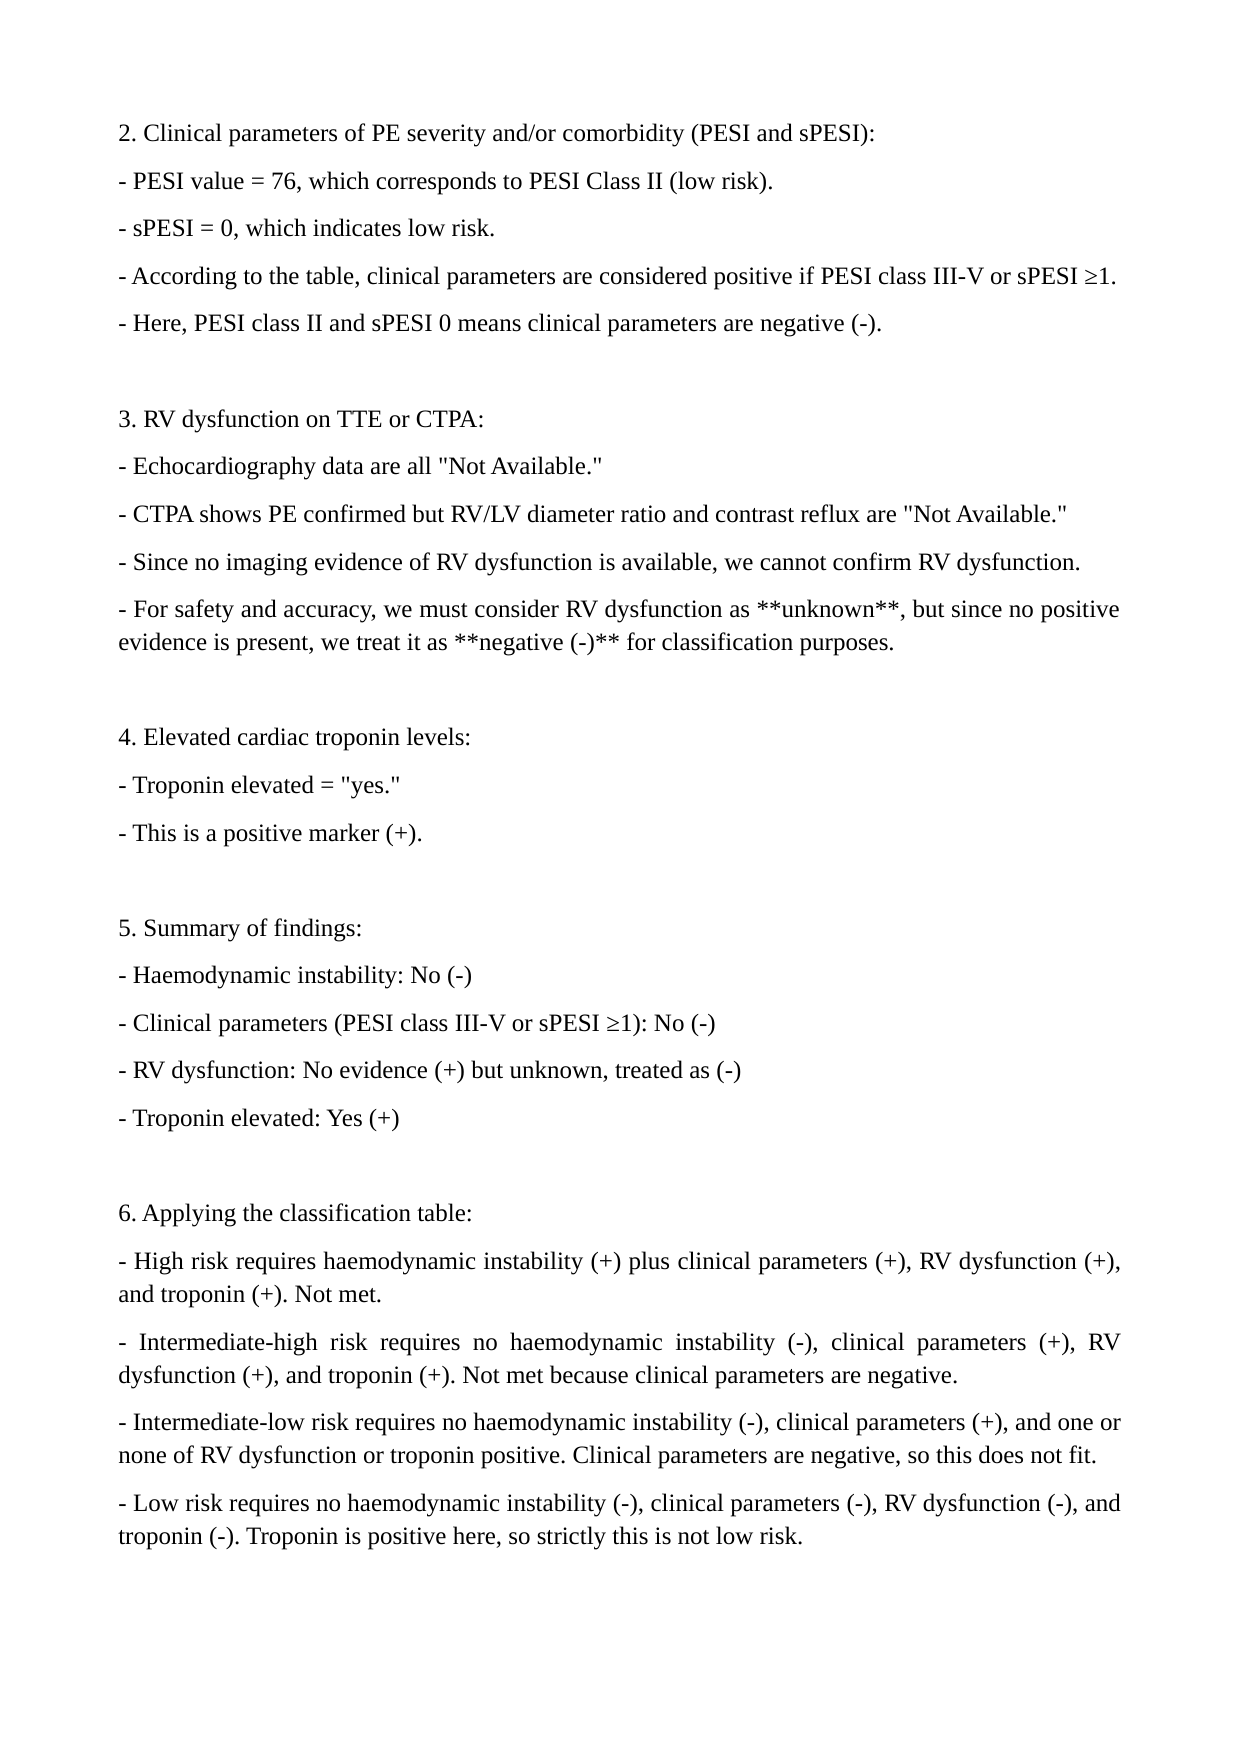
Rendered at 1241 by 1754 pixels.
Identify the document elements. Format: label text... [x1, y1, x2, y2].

text - This is a positive marker (+). [118, 818, 1122, 846]
text - PESI value = 76, which corresponds to PESI Class II (low risk). [118, 166, 1122, 194]
text - CTPA shows PE confirmed but RV/LV diameter ratio and contrast reflux are "Not Available." [118, 499, 1122, 528]
text 3. RV dysfunction on TTE or CTPA: [118, 404, 1122, 432]
text - According to the table, clinical parameters are considered positive if PESI class III-V or sPESI ≥1. [118, 261, 1122, 290]
text - Since no imaging evidence of RV dysfunction is available, we cannot confirm RV dysfunction. [118, 547, 1122, 575]
text - Clinical parameters (PESI class III-V or sPESI ≥1): No (-) [118, 1008, 1122, 1037]
text - Echocardiography data are all "Not Available." [118, 451, 1122, 480]
text - High risk requires haemodynamic instability (+) plus clinical parameters (+), RV dysfunction (+), and troponin (+). Not met. [118, 1246, 1122, 1308]
text - Intermediate-high risk requires no haemodynamic instability (-), clinical parameters (+), RV dysfunction (+), and troponin (+). Not met because clinical parameters are negative. [118, 1327, 1122, 1388]
text 4. Elevated cardiac troponin levels: [118, 722, 1122, 751]
text - Troponin elevated: Yes (+) [118, 1103, 1122, 1132]
text 5. Summary of findings: [118, 913, 1122, 942]
text 6. Applying the classification table: [118, 1198, 1122, 1227]
text - Low risk requires no haemodynamic instability (-), clinical parameters (-), RV dysfunction (-), and troponin (-). Troponin is positive here, so strictly this is not low risk. [118, 1488, 1122, 1550]
text - Haemodynamic instability: No (-) [118, 960, 1122, 989]
text - Intermediate-low risk requires no haemodynamic instability (-), clinical parameters (+), and one or none of RV dysfunction or troponin positive. Clinical parameters are negative, so this does not fit. [118, 1407, 1122, 1469]
text 2. Clinical parameters of PE severity and/or comorbidity (PESI and sPESI): [118, 118, 1122, 147]
text - Here, PESI class II and sPESI 0 means clinical parameters are negative (-). [118, 308, 1122, 337]
text - For safety and accuracy, we must consider RV dysfunction as **unknown**, but since no positive evidence is present, we treat it as **negative (-)** for classification purposes. [118, 594, 1122, 656]
text - Troponin elevated = "yes." [118, 770, 1122, 799]
text - sPESI = 0, which indicates low risk. [118, 213, 1122, 242]
text - RV dysfunction: No evidence (+) but unknown, treated as (-) [118, 1056, 1122, 1084]
